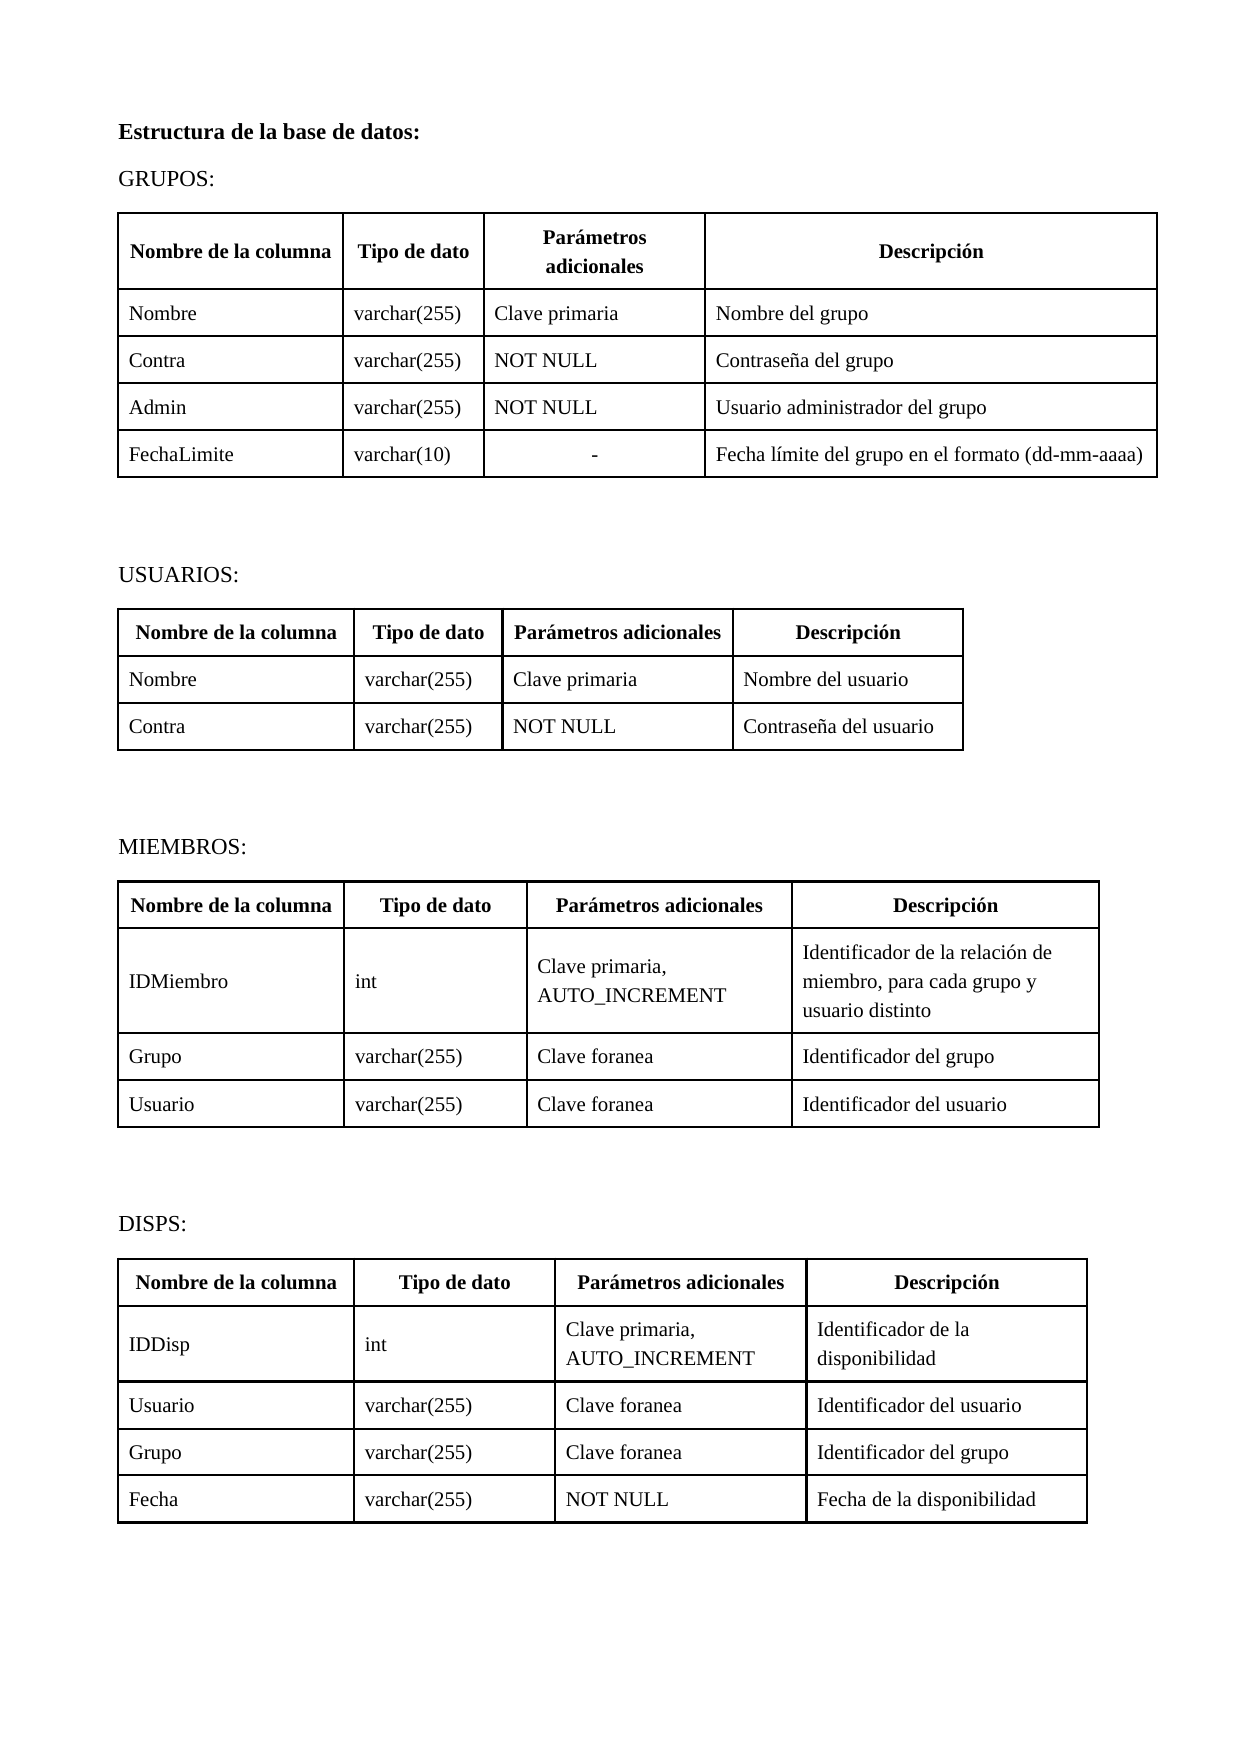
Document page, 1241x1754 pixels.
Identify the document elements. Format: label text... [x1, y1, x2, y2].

table_cell NOT NULL [485, 337, 704, 382]
table_cell Identificador de la disponibilidad [808, 1307, 1086, 1380]
table_cell FechaLimite [119, 431, 342, 476]
table_header Nombre de la columna [119, 214, 342, 288]
table_cell Grupo [119, 1034, 343, 1079]
table_cell Usuario [119, 1383, 353, 1427]
table_header Tipo de dato [355, 1260, 554, 1304]
table_cell Usuario administrador del grupo [706, 384, 1156, 429]
table_cell Fecha límite del grupo en el formato (dd-mm-aaaa) [706, 431, 1156, 476]
table_cell Fecha de la disponibilidad [808, 1476, 1086, 1521]
table_header Nombre de la columna [119, 883, 343, 927]
table_cell Identificador del usuario [793, 1081, 1098, 1126]
table_cell Fecha [119, 1476, 353, 1521]
table_header Descripción [706, 214, 1156, 288]
table_cell Nombre [119, 657, 353, 702]
table_cell varchar(255) [344, 290, 483, 335]
table_cell Identificador de la relación de miembro, para cada grupo y usuario distinto [793, 929, 1098, 1032]
table_header Parámetros adicionales [556, 1260, 805, 1304]
table_cell Contra [119, 704, 353, 749]
text USUARIOS: [118, 561, 1122, 587]
table_header Tipo de dato [344, 214, 483, 288]
text DISPS: [118, 1211, 1122, 1237]
table_header Tipo de dato [355, 610, 501, 655]
table_cell Nombre del usuario [734, 657, 962, 702]
table_cell Admin [119, 384, 342, 429]
table_cell varchar(255) [355, 704, 501, 749]
text GRUPOS: [118, 165, 1122, 192]
table_cell int [355, 1307, 554, 1380]
table_cell Contra [119, 337, 342, 382]
table_cell NOT NULL [556, 1476, 805, 1521]
table_header Parámetros adicionales [528, 883, 791, 927]
table_cell varchar(10) [344, 431, 483, 476]
table_cell NOT NULL [485, 384, 704, 429]
table_header Nombre de la columna [119, 1260, 353, 1304]
table_cell Clave primaria [504, 657, 732, 702]
table_header Tipo de dato [345, 883, 526, 927]
table_cell Identificador del grupo [793, 1034, 1098, 1079]
table_cell IDMiembro [119, 929, 343, 1032]
table_cell Clave foranea [528, 1034, 791, 1079]
table_cell int [345, 929, 526, 1032]
table_cell Contraseña del grupo [706, 337, 1156, 382]
table_cell Nombre del grupo [706, 290, 1156, 335]
table_cell Clave foranea [556, 1383, 805, 1427]
table_cell - [485, 431, 704, 476]
table_header Parámetros adicionales [504, 610, 732, 655]
text MIEMBROS: [118, 833, 1122, 859]
table_cell varchar(255) [345, 1081, 526, 1126]
table_cell varchar(255) [355, 1476, 554, 1521]
table_cell varchar(255) [355, 1430, 554, 1474]
table_cell Clave foranea [556, 1430, 805, 1474]
table_cell Usuario [119, 1081, 343, 1126]
table_cell varchar(255) [355, 657, 501, 702]
table_header Parámetros adicionales [485, 214, 704, 288]
table_header Nombre de la columna [119, 610, 353, 655]
text Estructura de la base de datos: [118, 118, 1122, 144]
table_cell Identificador del usuario [808, 1383, 1086, 1427]
table_cell varchar(255) [355, 1383, 554, 1427]
table_cell Clave foranea [528, 1081, 791, 1126]
table_cell Clave primaria, AUTO_INCREMENT [528, 929, 791, 1032]
table_cell Nombre [119, 290, 342, 335]
table_cell Grupo [119, 1430, 353, 1474]
table_cell Contraseña del usuario [734, 704, 962, 749]
table_cell varchar(255) [345, 1034, 526, 1079]
table_cell Identificador del grupo [808, 1430, 1086, 1474]
table_cell varchar(255) [344, 384, 483, 429]
table_cell NOT NULL [504, 704, 732, 749]
table_cell IDDisp [119, 1307, 353, 1380]
table_cell Clave primaria [485, 290, 704, 335]
table_header Descripción [793, 883, 1098, 927]
table_header Descripción [734, 610, 962, 655]
table_header Descripción [808, 1260, 1086, 1304]
table_cell Clave primaria, AUTO_INCREMENT [556, 1307, 805, 1380]
table_cell varchar(255) [344, 337, 483, 382]
